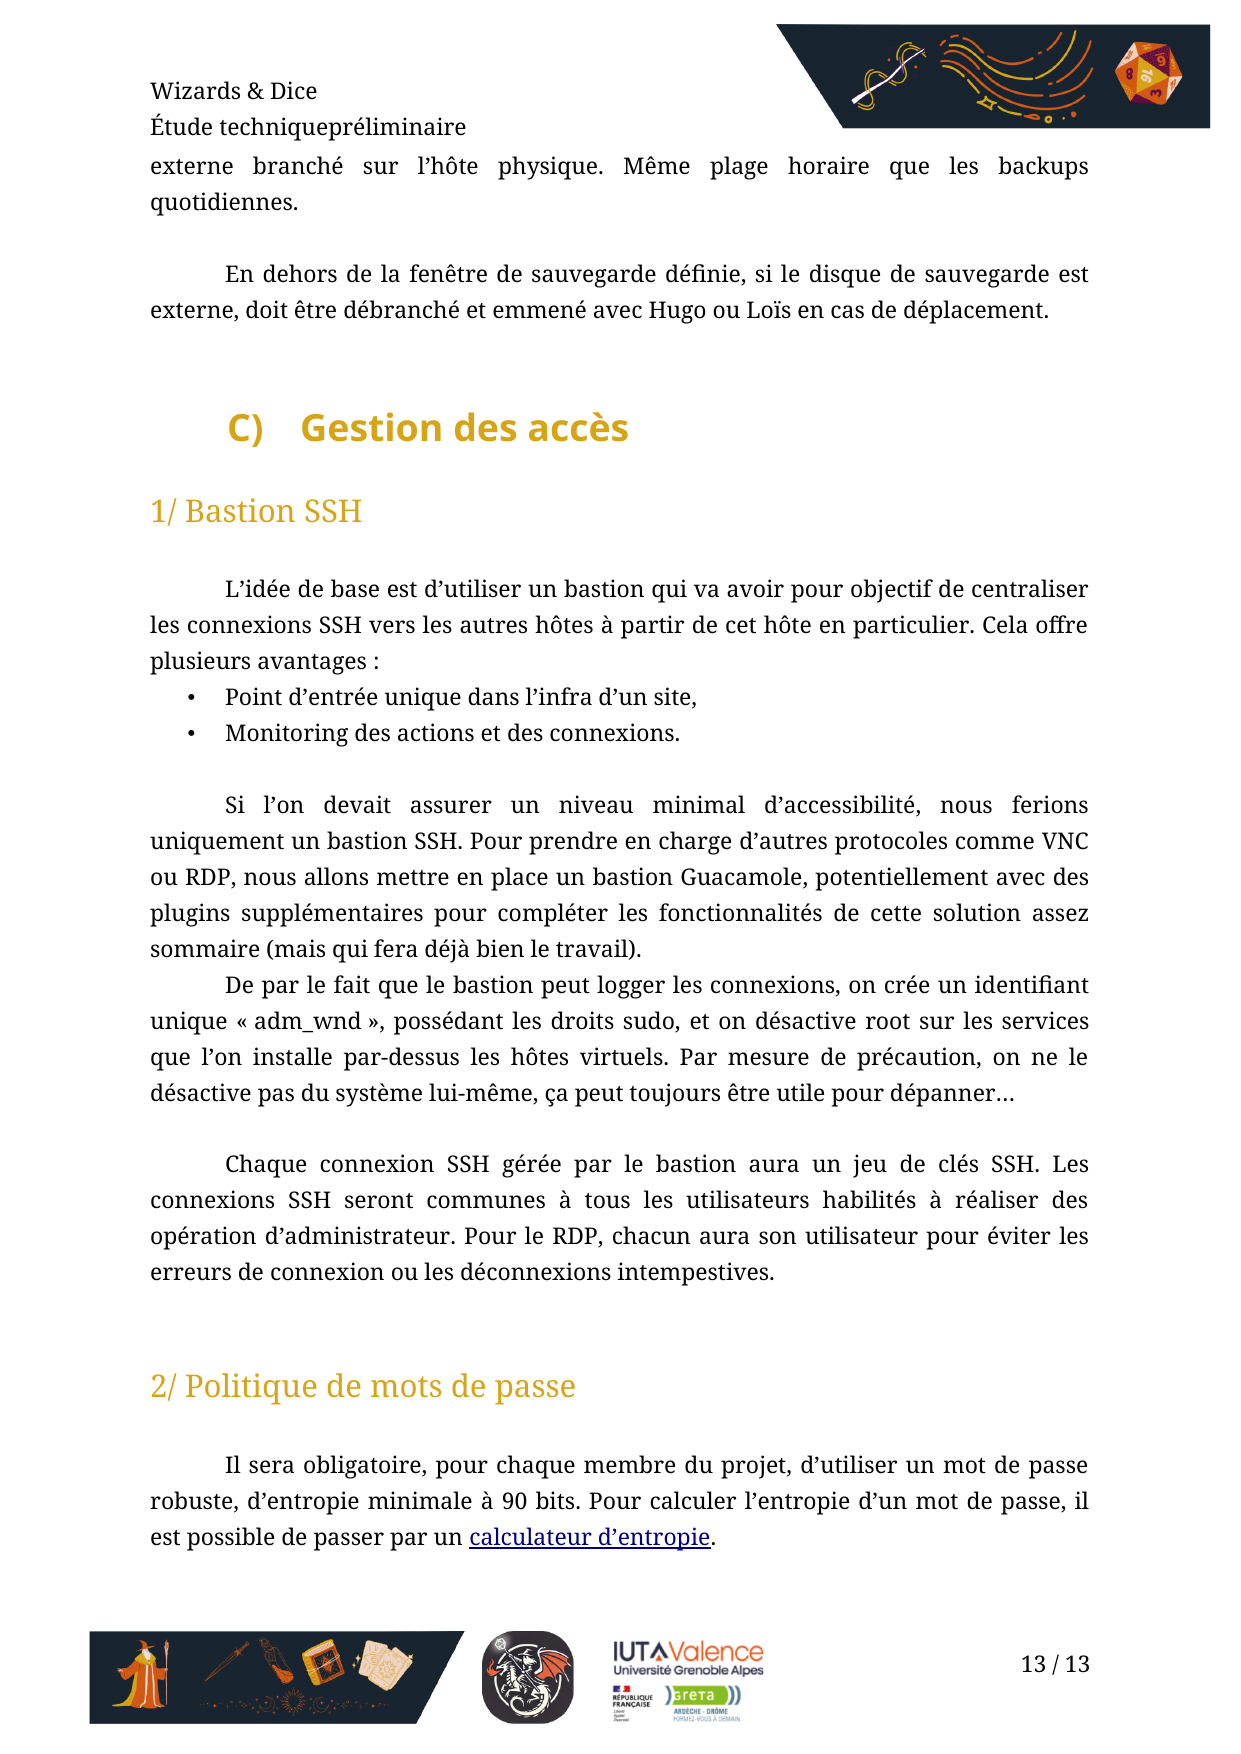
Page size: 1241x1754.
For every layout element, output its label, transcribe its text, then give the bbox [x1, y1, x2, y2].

text En dehors de la fenêtre de sauvegarde définie, si le disque de sauvegarde est externe, doit être débranché et emmené avec Hugo ou Loïs en cas de déplacement. [150, 258, 1090, 325]
subtitle Gestion des accès [227, 402, 1090, 453]
picture [771, 21, 1218, 131]
subtitle Bastion SSH [150, 488, 1090, 531]
text Il sera obligatoire, pour chaque membre du projet, d’utiliser un mot de passe robuste, d’entropie minimale à 90 bits. Pour calculer l’entropie d’un mot de passe, il est possible de passer par un calculateur d’entropie. [150, 1449, 1090, 1552]
text Si l’on devait assurer un niveau minimal d’accessibilité, nous ferions uniquement un bastion SSH. Pour prendre en charge d’autres protocoles comme VNC ou RDP, nous allons mettre en place un bastion Guacamole, potentiellement avec des plugins supplémentaires pour compléter les fonctionnalités de cette solution assez sommaire (mais qui fera déjà bien le travail). [150, 789, 1090, 964]
subtitle Politique de mots de passe [150, 1364, 1090, 1407]
list Monitoring des actions et des connexions. [187, 717, 1090, 748]
text externe branché sur l’hôte physique. Même plage horaire que les backups quotidiennes. [150, 150, 1090, 217]
list Point d’entrée unique dans l’infra d’un site, [187, 681, 1090, 712]
text L’idée de base est d’utiliser un bastion qui va avoir pour objectif de centraliser les connexions SSH vers les autres hôtes à partir de cet hôte en particulier. Cela offre plusieurs avantages : [150, 573, 1090, 677]
text Chaque connexion SSH gérée par le bastion aura un jeu de clés SSH. Les connexions SSH seront communes à tous les utilisateurs habilités à réaliser des opération d’administrateur. Pour le RDP, chacun aura son utilisateur pour éviter les erreurs de connexion ou les déconnexions intempestives. [150, 1148, 1090, 1287]
picture [81, 1620, 788, 1733]
text De par le fait que le bastion peut logger les connexions, on crée un identifiant unique « adm_wnd », possédant les droits sudo, et on désactive root sur les services que l’on installe par-dessus les hôtes virtuels. Par mesure de précaution, on ne le désactive pas du système lui-même, ça peut toujours être utile pour dépanner… [150, 969, 1090, 1108]
